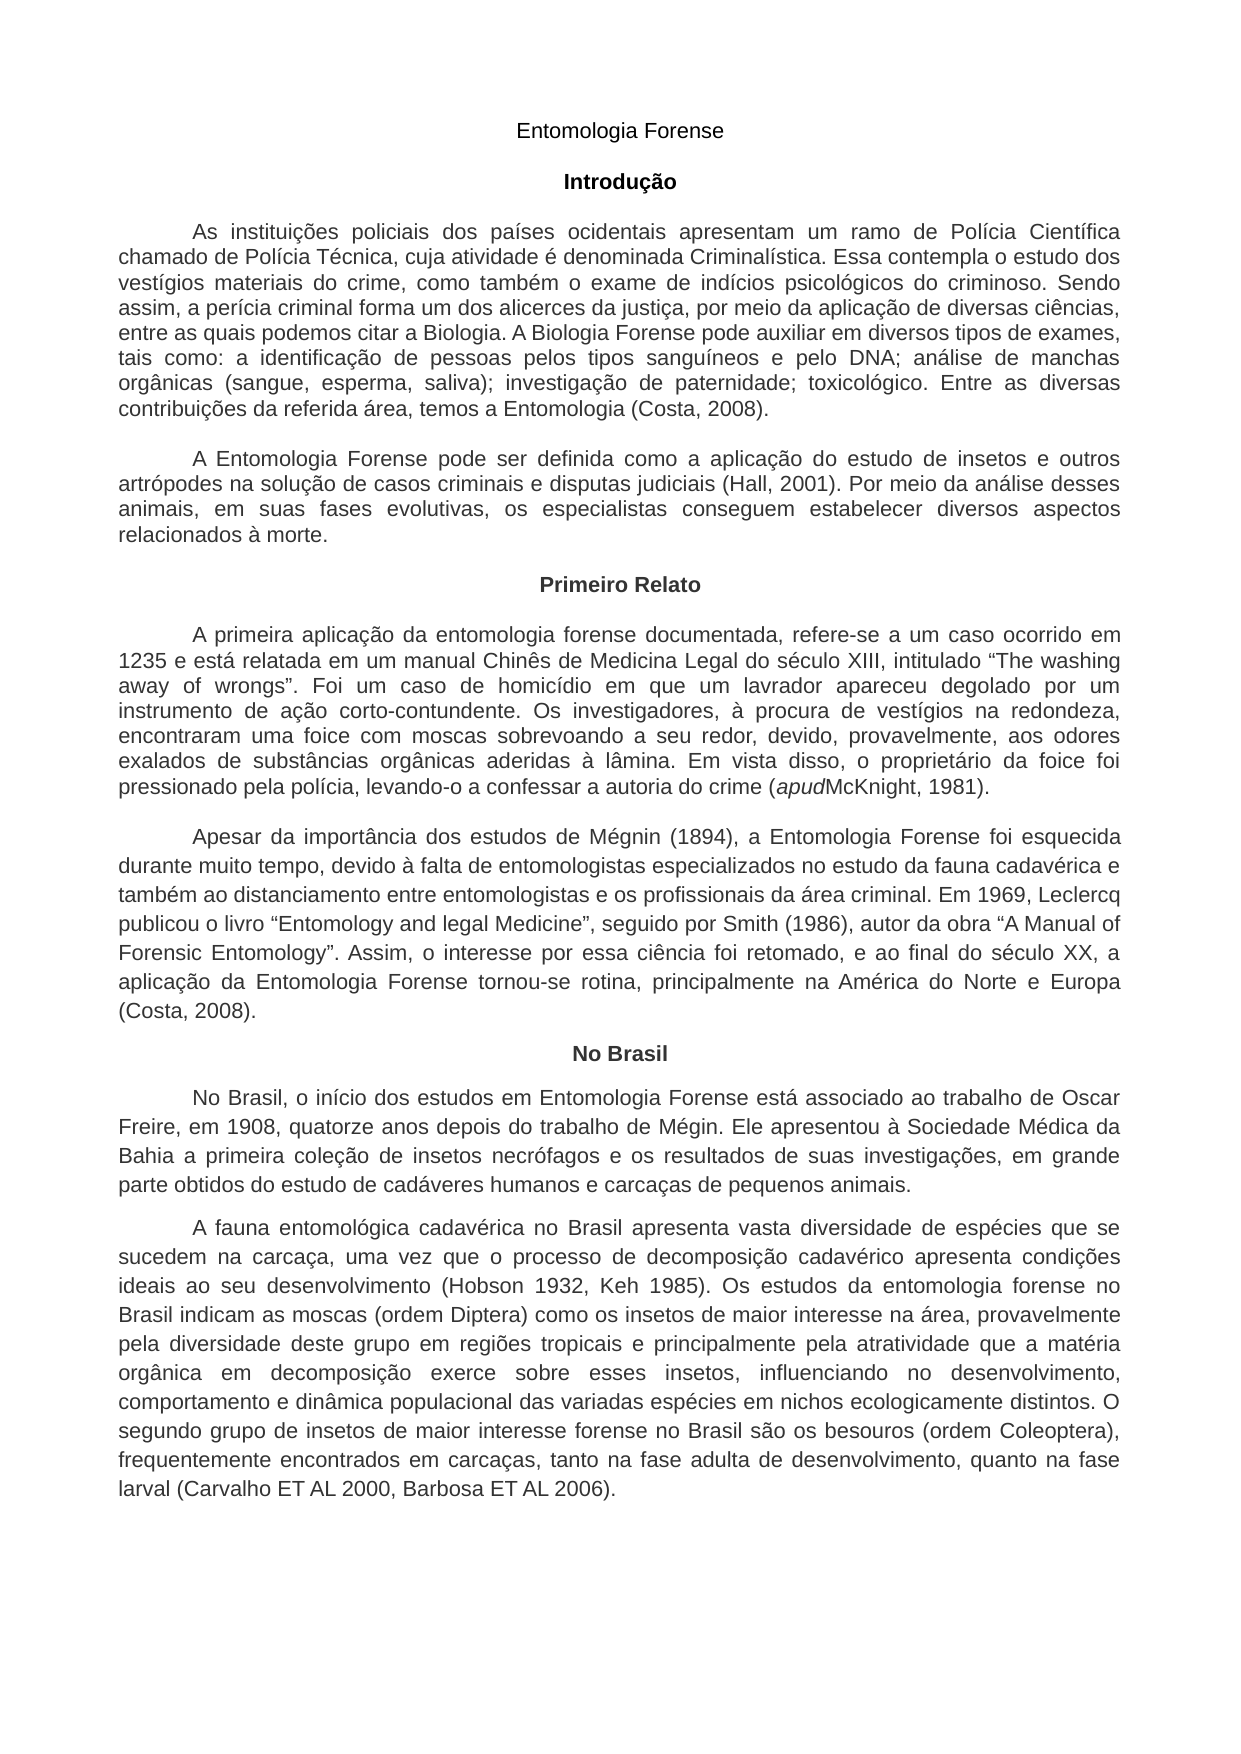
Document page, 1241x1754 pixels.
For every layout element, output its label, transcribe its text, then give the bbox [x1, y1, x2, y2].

text A fauna entomológica cadavérica no Brasil apresenta vasta diversidade de espécies que se sucedem na carcaça, uma vez que o processo de decomposição cadavérico apresenta condições ideais ao seu desenvolvimento (Hobson 1932, Keh 1985). Os estudos da entomologia forense no Brasil indicam as moscas (ordem Diptera) como os insetos de maior interesse na área, provavelmente pela diversidade deste grupo em regiões tropicais e principalmente pela atratividade que a matéria orgânica em decomposição exerce sobre esses insetos, influenciando no desenvolvimento, comportamento e dinâmica populacional das variadas espécies em nichos ecologicamente distintos. O segundo grupo de insetos de maior interesse forense no Brasil são os besouros (ordem Coleoptera), frequentemente encontrados em carcaças, tanto na fase adulta de desenvolvimento, quanto na fase larval (Carvalho ET AL 2000, Barbosa ET AL 2006). [118, 1215, 1122, 1501]
text Apesar da importância dos estudos de Mégnin (1894), a Entomologia Forense foi esquecida durante muito tempo, devido à falta de entomologistas especializados no estudo da fauna cadavérica e também ao distanciamento entre entomologistas e os profissionais da área criminal. Em 1969, Leclercq publicou o livro “Entomology and legal Medicine”, seguido por Smith (1986), autor da obra “A Manual of Forensic Entomology”. Assim, o interesse por essa ciência foi retomado, e ao final do século XX, a aplicação da Entomologia Forense tornou-se rotina, principalmente na América do Norte e Europa (Costa, 2008). [118, 824, 1122, 1023]
text Entomologia Forense [118, 118, 1122, 143]
text Primeiro Relato [118, 572, 1122, 597]
text No Brasil [118, 1041, 1122, 1066]
text A Entomologia Forense pode ser definida como a aplicação do estudo de insetos e outros artrópodes na solução de casos criminais e disputas judiciais (Hall, 2001). Por meio da análise desses animais, em suas fases evolutivas, os especialistas conseguem estabelecer diversos aspectos relacionados à morte. [118, 446, 1122, 547]
text A primeira aplicação da entomologia forense documentada, refere-se a um caso ocorrido em 1235 e está relatada em um manual Chinês de Medicina Legal do século XIII, intitulado “The washing away of wrongs”. Foi um caso de homicídio em que um lavrador apareceu degolado por um instrumento de ação corto-contundente. Os investigadores, à procura de vestígios na redondeza, encontraram uma foice com moscas sobrevoando a seu redor, devido, provavelmente, aos odores exalados de substâncias orgânicas aderidas à lâmina. Em vista disso, o proprietário da foice foi pressionado pela polícia, levando-o a confessar a autoria do crime (apudMcKnight, 1981). [118, 622, 1122, 799]
text Introdução [118, 168, 1122, 194]
text No Brasil, o início dos estudos em Entomologia Forense está associado ao trabalho de Oscar Freire, em 1908, quatorze anos depois do trabalho de Mégin. Ele apresentou à Sociedade Médica da Bahia a primeira coleção de insetos necrófagos e os resultados de suas investigações, em grande parte obtidos do estudo de cadáveres humanos e carcaças de pequenos animais. [118, 1085, 1122, 1197]
text As instituições policiais dos países ocidentais apresentam um ramo de Polícia Científica chamado de Polícia Técnica, cuja atividade é denominada Criminalística. Essa contempla o estudo dos vestígios materiais do crime, como também o exame de indícios psicológicos do criminoso. Sendo assim, a perícia criminal forma um dos alicerces da justiça, por meio da aplicação de diversas ciências, entre as quais podemos citar a Biologia. A Biologia Forense pode auxiliar em diversos tipos de exames, tais como: a identificação de pessoas pelos tipos sanguíneos e pelo DNA; análise de manchas orgânicas (sangue, esperma, saliva); investigação de paternidade; toxicológico. Entre as diversas contribuições da referida área, temos a Entomologia (Costa, 2008). [118, 219, 1122, 421]
